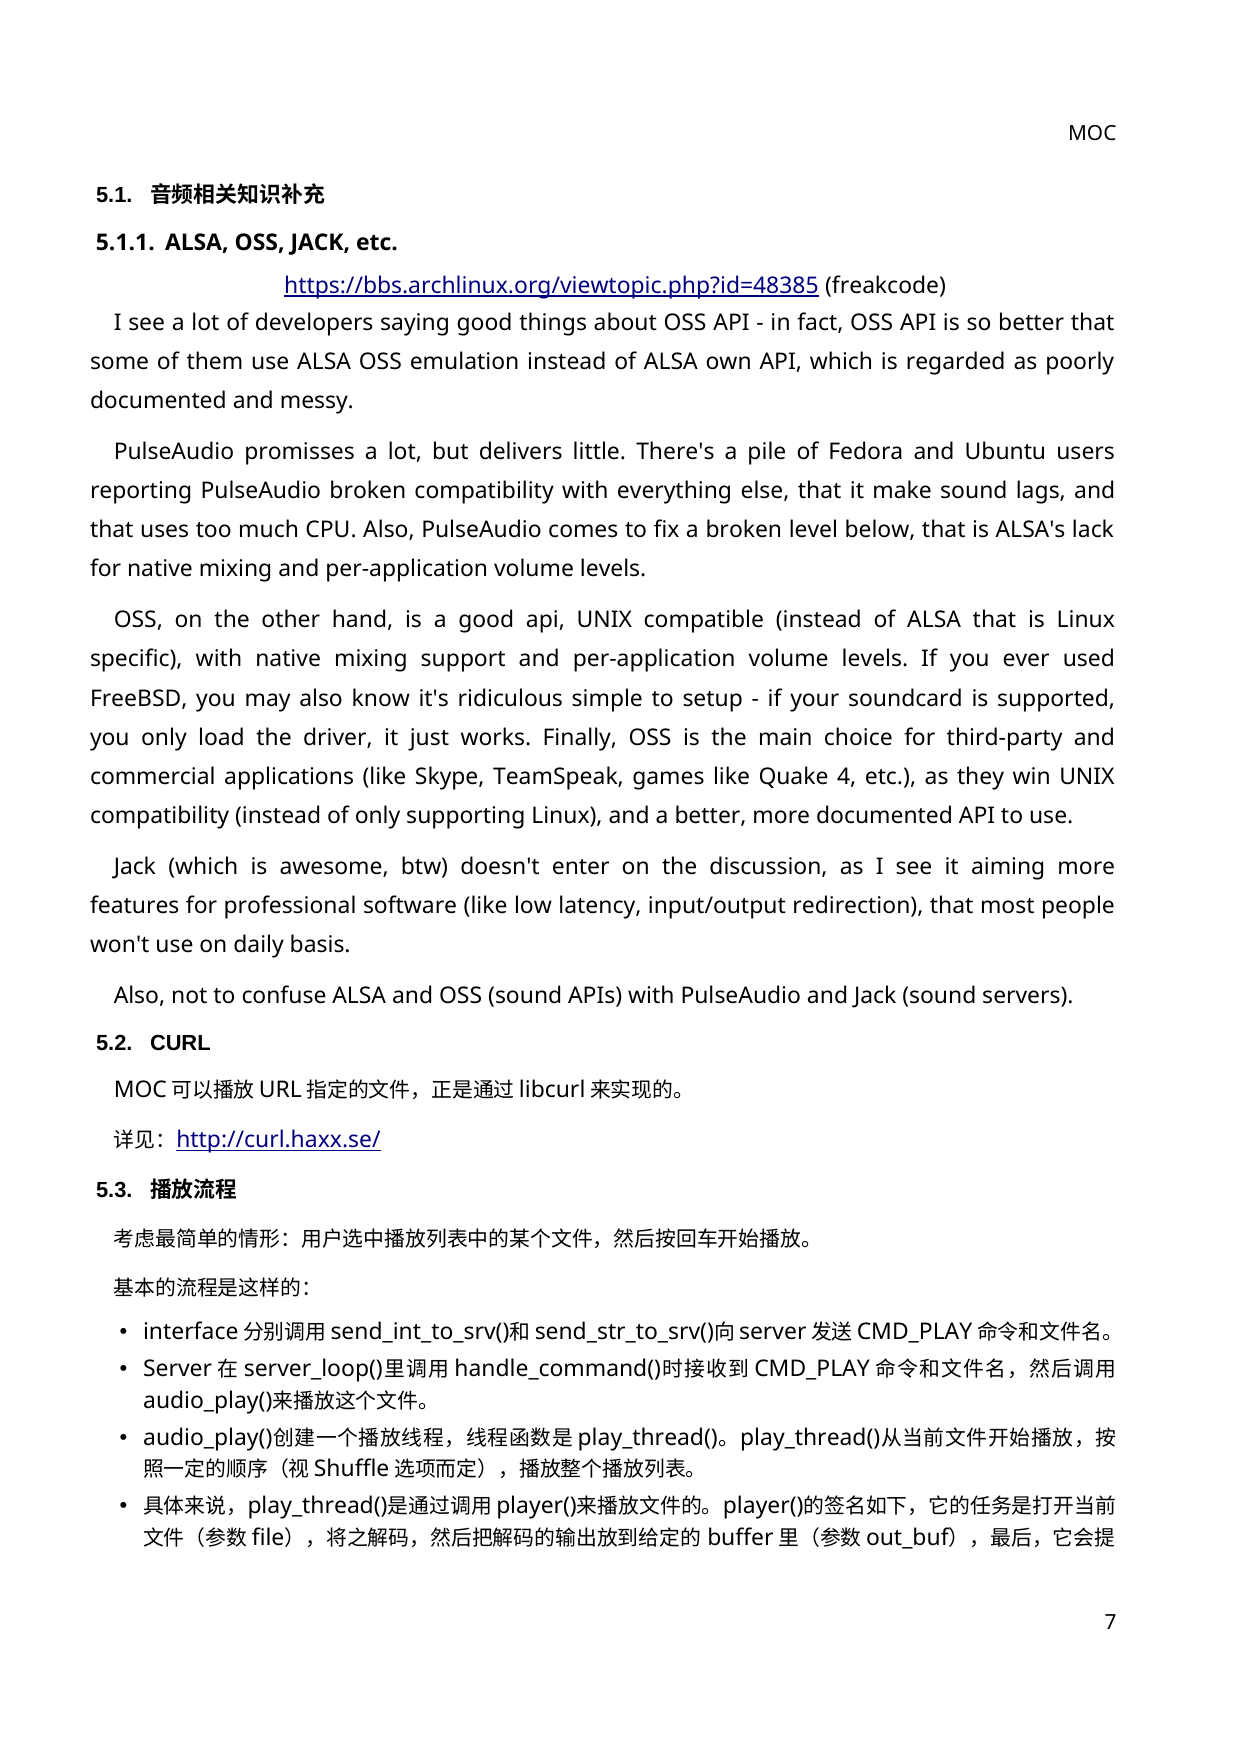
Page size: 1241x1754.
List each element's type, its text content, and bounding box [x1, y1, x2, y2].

text Jack (which is awesome, btw) doesn't enter on the discussion, as I see it aiming more features for professional software (like low latency, input/output redirection), that most people won't use on daily basis. [90, 849, 1116, 959]
text 详见：http://curl.haxx.se/ [90, 1123, 1116, 1155]
text I see a lot of developers saying good things about OSS API - in fact, OSS API is so better that some of them use ALSA OSS emulation instead of ALSA own API, which is regarded as poorly documented and messy. [90, 306, 1116, 416]
text Also, not to confuse ALSA and OSS (sound APIs) with PulseAudio and Jack (sound servers). [90, 979, 1116, 1010]
title 播放流程 [90, 1174, 1116, 1204]
list interface分别调用send_int_to_srv()和send_str_to_srv()向server发送CMD_PLAY命令和文件名。 [119, 1315, 1116, 1346]
title CURL [90, 1029, 1116, 1055]
text https://bbs.archlinux.org/viewtopic.php?id=48385 (freakcode) [90, 269, 1116, 300]
title 音频相关知识补充 [90, 177, 1116, 208]
list audio_play()创建一个播放线程，线程函数是play_thread()。play_thread()从当前文件开始播放，按照一定的顺序（视Shuffle选项而定），播放整个播放列表。 [119, 1421, 1116, 1483]
text 考虑最简单的情形：用户选中播放列表中的某个文件，然后按回车开始播放。 [90, 1222, 1116, 1252]
text OSS, on the other hand, is a good api, UNIX compatible (instead of ALSA that is Linux specific), with native mixing support and per-application volume levels. If you ever used FreeBSD, you may also know it's ridiculous simple to setup - if your soundcard is supported, you only load the driver, it just works. Finally, OSS is the main choice for third-party and commercial applications (like Skype, TeamSpeak, games like Quake 4, etc.), as they win UNIX compatibility (instead of only supporting Linux), and a better, more documented API to use. [90, 603, 1116, 830]
list 具体来说，play_thread()是通过调用player()来播放文件的。player()的签名如下，它的任务是打开当前文件（参数file），将之解码，然后把解码的输出放到给定的buffer里（参数out_buf），最后，它会提 [119, 1489, 1116, 1552]
list Server在server_loop()里调用handle_command()时接收到CMD_PLAY命令和文件名，然后调用audio_play()来播放这个文件。 [119, 1352, 1116, 1415]
text 基本的流程是这样的： [90, 1271, 1116, 1302]
text PulseAudio promisses a lot, but delivers little. There's a pile of Fedora and Ubuntu users reporting PulseAudio broken compatibility with everything else, that it make sound lags, and that uses too much CPU. Also, PulseAudio comes to fix a broken level below, that is ALSA's lack for native mixing and per-application volume levels. [90, 435, 1116, 584]
title ALSA, OSS, JACK, etc. [90, 226, 1116, 257]
text MOC可以播放URL指定的文件，正是通过libcurl来实现的。 [90, 1072, 1116, 1104]
